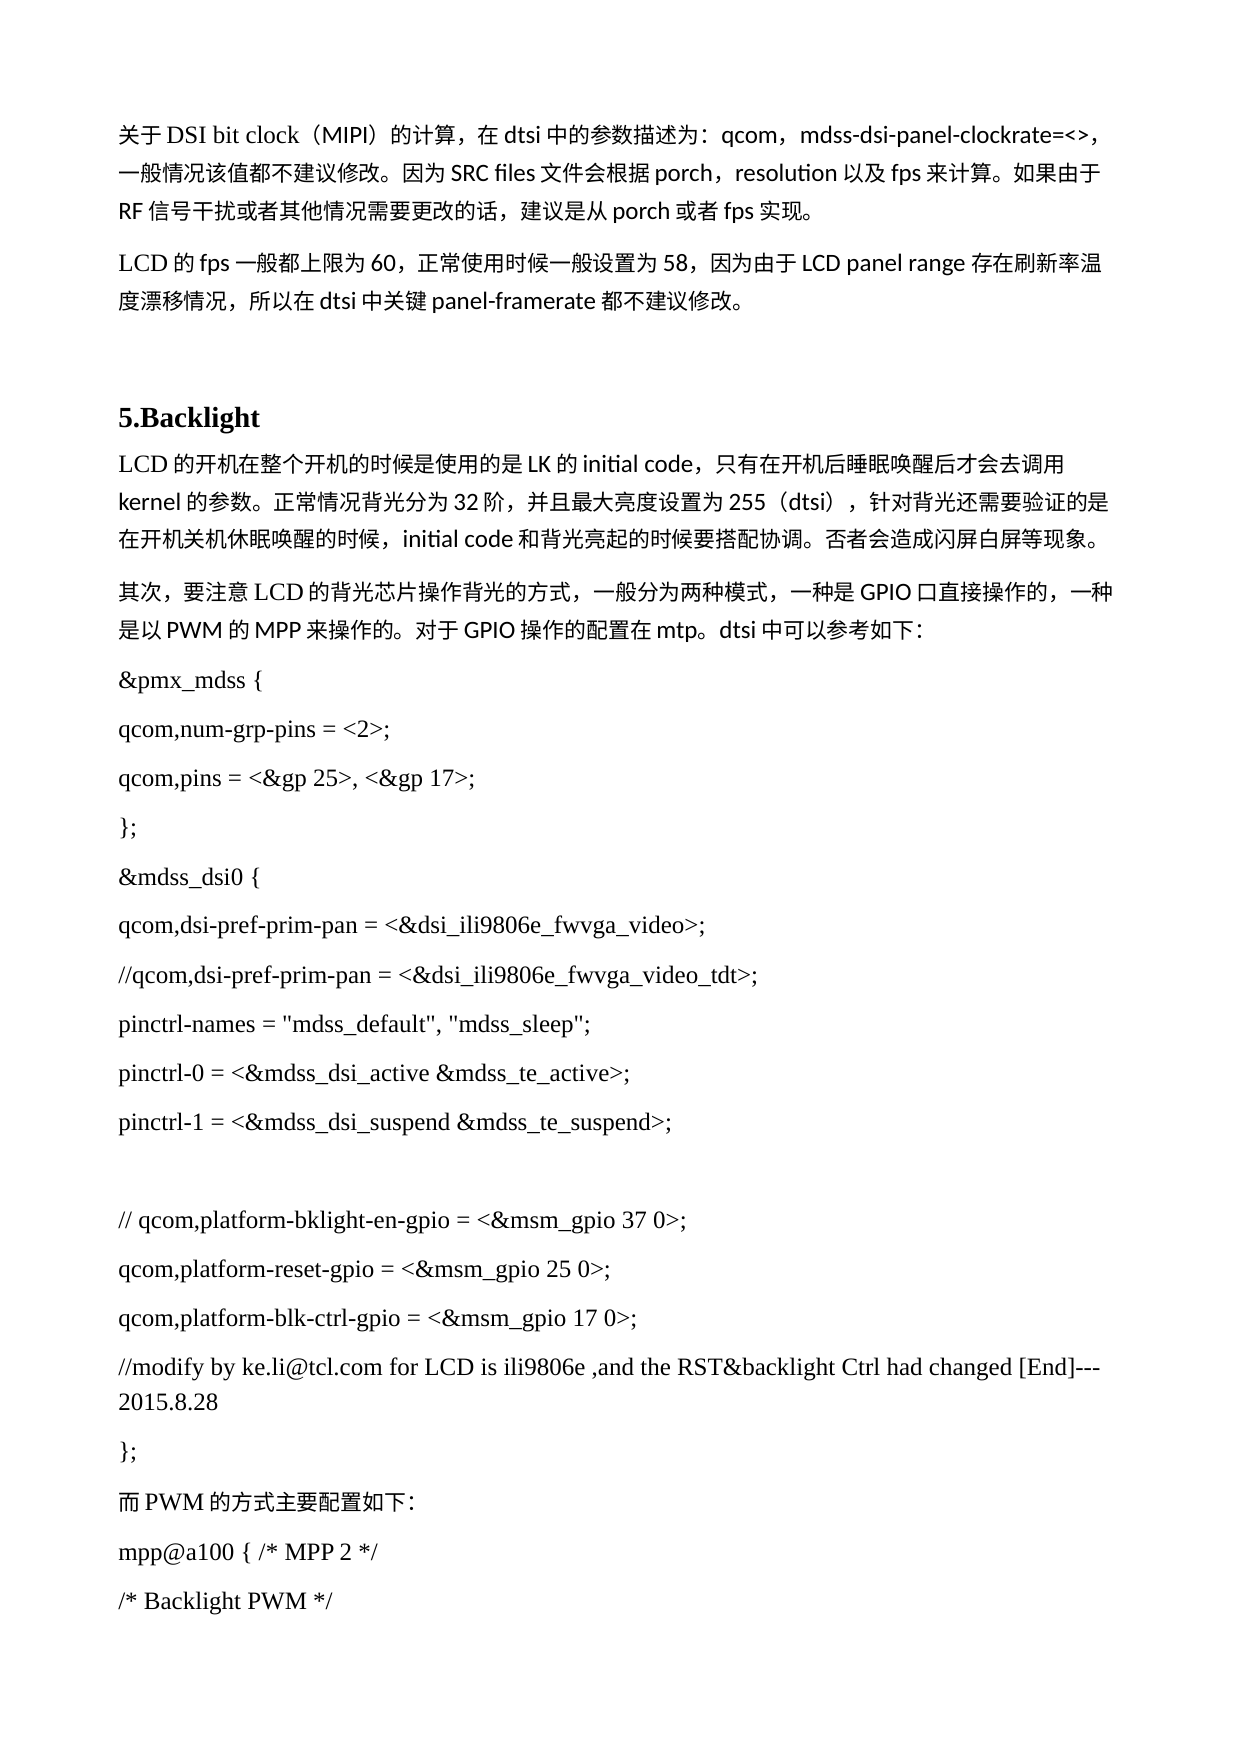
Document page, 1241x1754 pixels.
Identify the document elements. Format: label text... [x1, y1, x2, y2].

subtitle 5.Backlight [118, 401, 1122, 434]
text pinctrl-names = "mdss_default", "mdss_sleep"; [118, 1009, 1122, 1037]
text //modify by ke.li@tcl.com for LCD is ili9806e ,and the RST&backlight Ctrl had changed [End]--- 2015.8.28 [118, 1352, 1122, 1415]
text qcom,num-grp-pins = <2>; [118, 714, 1122, 743]
text mpp@a100 { /* MPP 2 */ [118, 1537, 1122, 1566]
text //qcom,dsi-pref-prim-pan = <&dsi_ili9806e_fwvga_video_tdt>; [118, 960, 1122, 988]
text 其次，要注意LCD的背光芯片操作背光的方式，一般分为两种模式，一种是GPIO口直接操作的，一种是以PWM的MPP来操作的。对于GPIO操作的配置在mtp。dtsi中可以参考如下： [118, 575, 1122, 644]
text qcom,platform-blk-ctrl-gpio = <&msm_gpio 17 0>; [118, 1303, 1122, 1332]
text /* Backlight PWM */ [118, 1586, 1122, 1615]
text 关于DSI bit clock（MIPI）的计算，在dtsi中的参数描述为：qcom，mdss-dsi-panel-clockrate=<>，一般情况该值都不建议修改。因为SRC files文件会根据porch，resolution以及fps来计算。如果由于RF信号干扰或者其他情况需要更改的话，建议是从porch或者fps实现。 [118, 118, 1122, 226]
text pinctrl-1 = <&mdss_dsi_suspend &mdss_te_suspend>; [118, 1107, 1122, 1136]
text }; [118, 812, 1122, 841]
text &pmx_mdss { [118, 665, 1122, 694]
text }; [118, 1436, 1122, 1464]
text LCD的fps一般都上限为60，正常使用时候一般设置为58，因为由于LCD panel range存在刷新率温度漂移情况，所以在dtsi中关键panel-framerate都不建议修改。 [118, 246, 1122, 316]
text 而PWM的方式主要配置如下： [118, 1485, 1122, 1516]
text qcom,platform-reset-gpio = <&msm_gpio 25 0>; [118, 1254, 1122, 1283]
text LCD的开机在整个开机的时候是使用的是LK的initial code，只有在开机后睡眠唤醒后才会去调用kernel的参数。正常情况背光分为32阶，并且最大亮度设置为255（dtsi），针对背光还需要验证的是在开机关机休眠唤醒的时候，initial code和背光亮起的时候要搭配协调。否者会造成闪屏白屏等现象。 [118, 447, 1122, 554]
text qcom,pins = <&gp 25>, <&gp 17>; [118, 763, 1122, 792]
text &mdss_dsi0 { [118, 862, 1122, 890]
text pinctrl-0 = <&mdss_dsi_active &mdss_te_active>; [118, 1058, 1122, 1087]
text // qcom,platform-bklight-en-gpio = <&msm_gpio 37 0>; [118, 1205, 1122, 1234]
text qcom,dsi-pref-prim-pan = <&dsi_ili9806e_fwvga_video>; [118, 911, 1122, 939]
